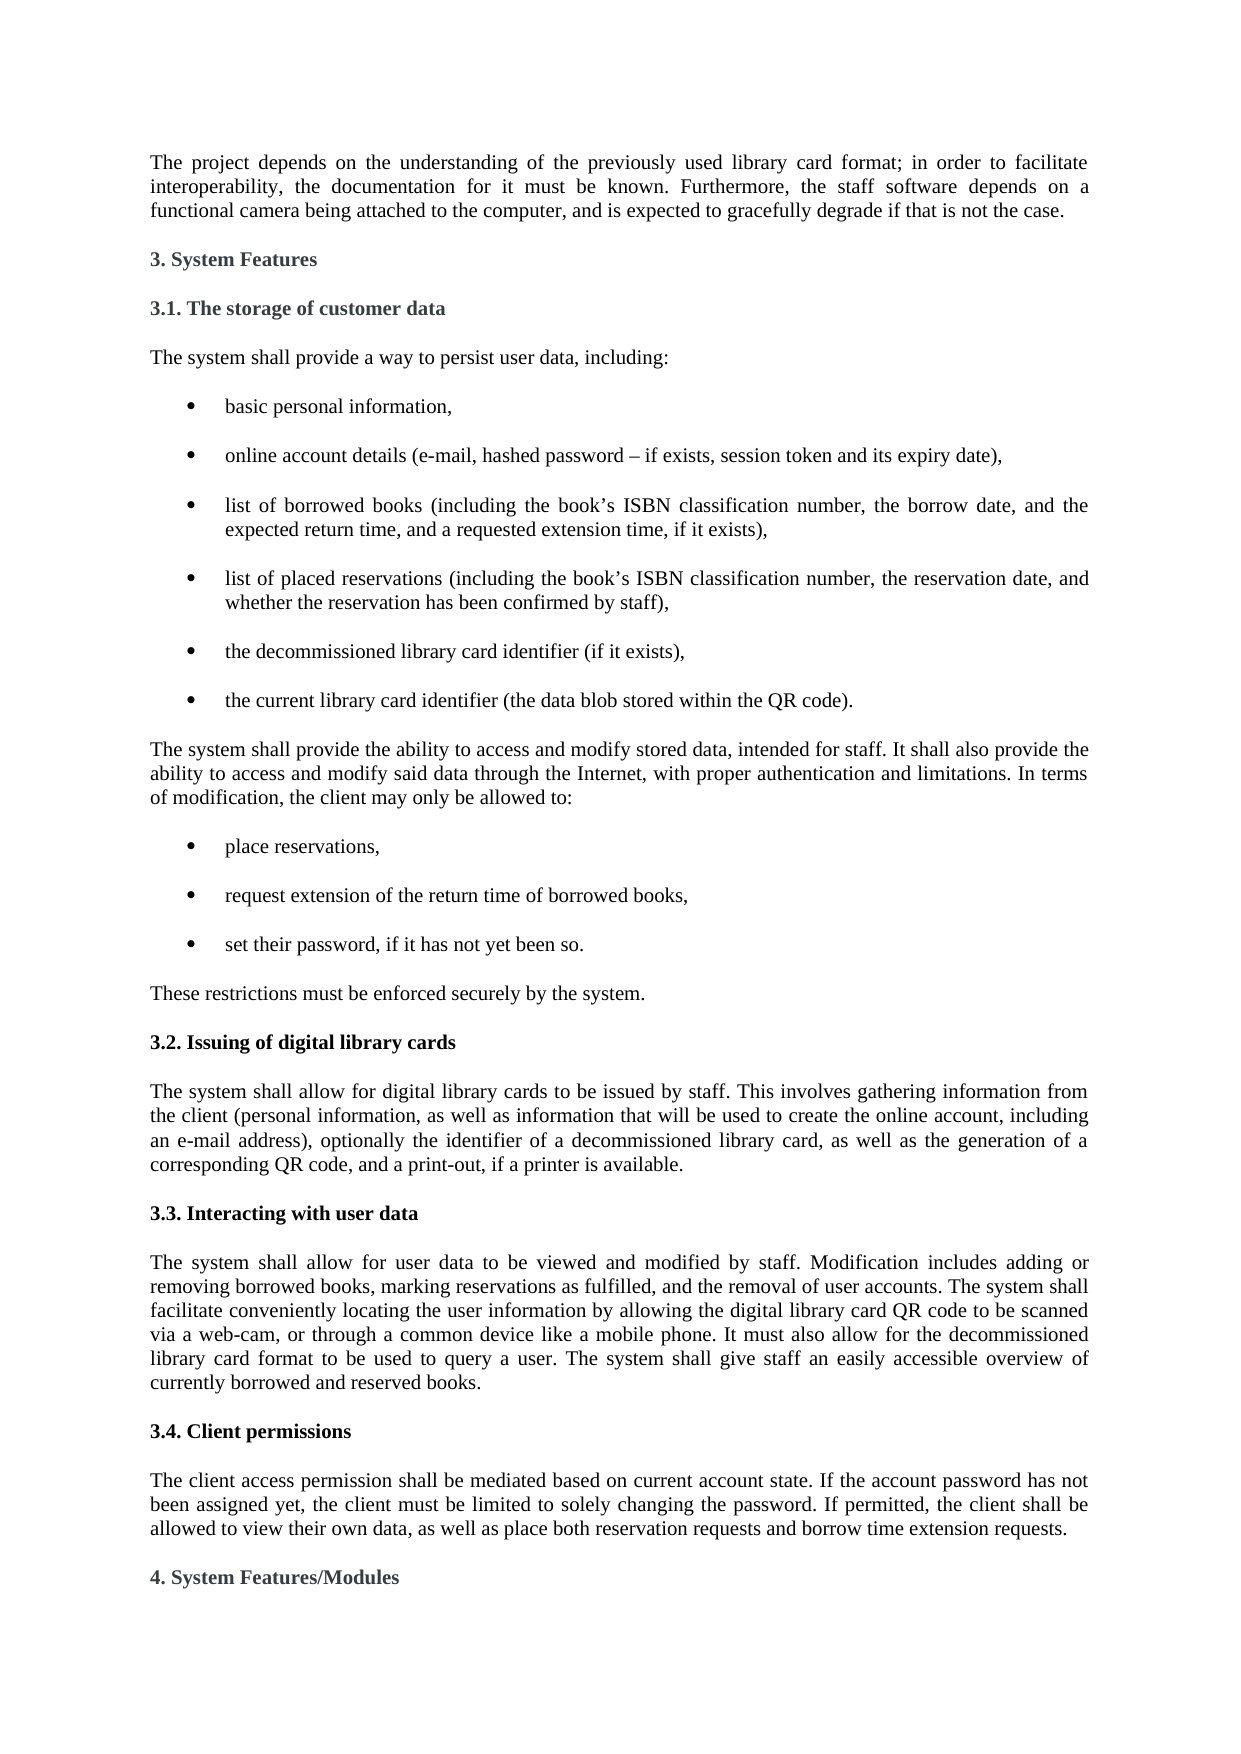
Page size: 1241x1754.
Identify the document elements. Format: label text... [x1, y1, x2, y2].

text 3.3. Interacting with user data [150, 1201, 1090, 1225]
text These restrictions must be enforced securely by the system. [150, 981, 1090, 1005]
list online account details (e-mail, hashed password – if exists, session token and its expiry date), [187, 443, 1090, 467]
text The system shall provide the ability to access and modify stored data, intended for staff. It shall also provide the ability to access and modify said data through the Internet, with proper authentication and limitations. In terms of modification, the client may only be allowed to: [150, 737, 1090, 809]
list place reservations, [187, 834, 1090, 858]
text The system shall provide a way to persist user data, including: [150, 345, 1090, 369]
text 3.2. Issuing of digital library cards [150, 1030, 1090, 1054]
text 3. System Features [150, 247, 1090, 271]
list request extension of the return time of borrowed books, [187, 883, 1090, 907]
text The system shall allow for user data to be viewed and modified by staff. Modification includes adding or removing borrowed books, marking reservations as fulfilled, and the removal of user accounts. The system shall facilitate conveniently locating the user information by allowing the digital library card QR code to be scanned via a web-cam, or through a common device like a mobile phone. It must also allow for the decommissioned library card format to be used to query a user. The system shall give staff an easily accessible overview of currently borrowed and reserved books. [150, 1250, 1090, 1394]
text 3.1. The storage of customer data [150, 296, 1090, 320]
list list of borrowed books (including the book’s ISBN classification number, the borrow date, and the expected return time, and a requested extension time, if it exists), [187, 492, 1090, 541]
list basic personal information, [187, 394, 1090, 418]
list the decommissioned library card identifier (if it exists), [187, 639, 1090, 663]
text The project depends on the understanding of the previously used library card format; in order to facilitate interoperability, the documentation for it must be known. Furthermore, the staff software depends on a functional camera being attached to the computer, and is expected to gracefully degrade if that is not the case. [150, 150, 1090, 222]
text The system shall allow for digital library cards to be issued by staff. This involves gathering information from the client (personal information, as well as information that will be used to create the online account, including an e-mail address), optionally the identifier of a decommissioned library card, as well as the generation of a corresponding QR code, and a print-out, if a printer is available. [150, 1079, 1090, 1176]
list set their password, if it has not yet been so. [187, 932, 1090, 956]
list the current library card identifier (the data blob stored within the QR code). [187, 688, 1090, 712]
text The client access permission shall be mediated based on current account state. If the account password has not been assigned yet, the client must be limited to solely changing the password. If permitted, the client shall be allowed to view their own data, as well as place both reservation requests and borrow time extension requests. [150, 1468, 1090, 1540]
text 4. System Features/Modules [150, 1565, 1090, 1589]
list list of placed reservations (including the book’s ISBN classification number, the reservation date, and whether the reservation has been confirmed by staff), [187, 566, 1090, 614]
text 3.4. Client permissions [150, 1419, 1090, 1443]
